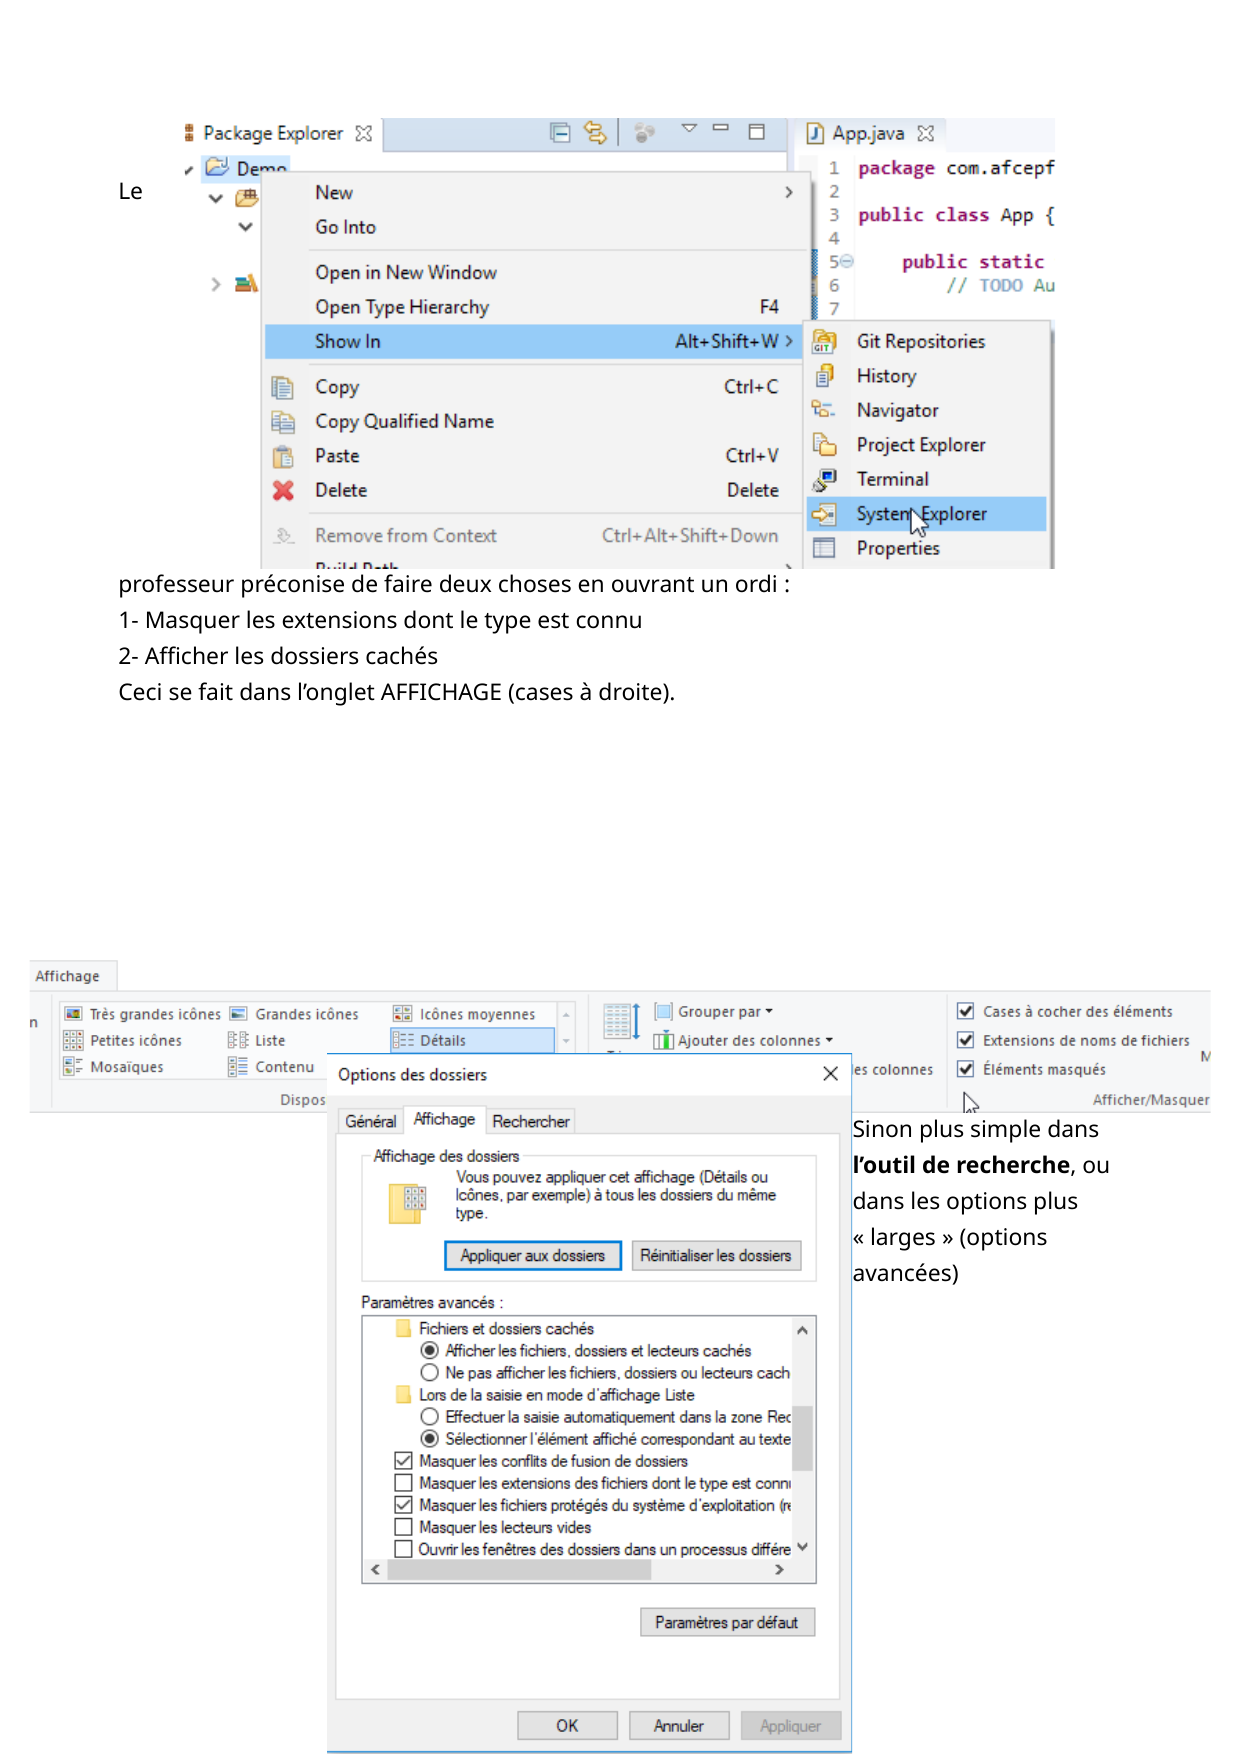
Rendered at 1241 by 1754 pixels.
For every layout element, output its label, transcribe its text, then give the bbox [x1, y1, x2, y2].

picture [184, 118, 1056, 569]
text [118, 1113, 327, 1288]
text Sinon plus simple dans l’outil de recherche, ou dans les options plus « larges » (options avancées) [853, 1113, 1122, 1288]
text Le professeur préconise de faire deux choses en ouvrant un ordi : 1- Masquer les extensions dont le type est connu 2- Afficher les dossiers cachés Ceci se fait dans l’onglet AFFICHAGE (cases à droite). [118, 175, 1122, 707]
picture [29, 960, 1211, 1754]
